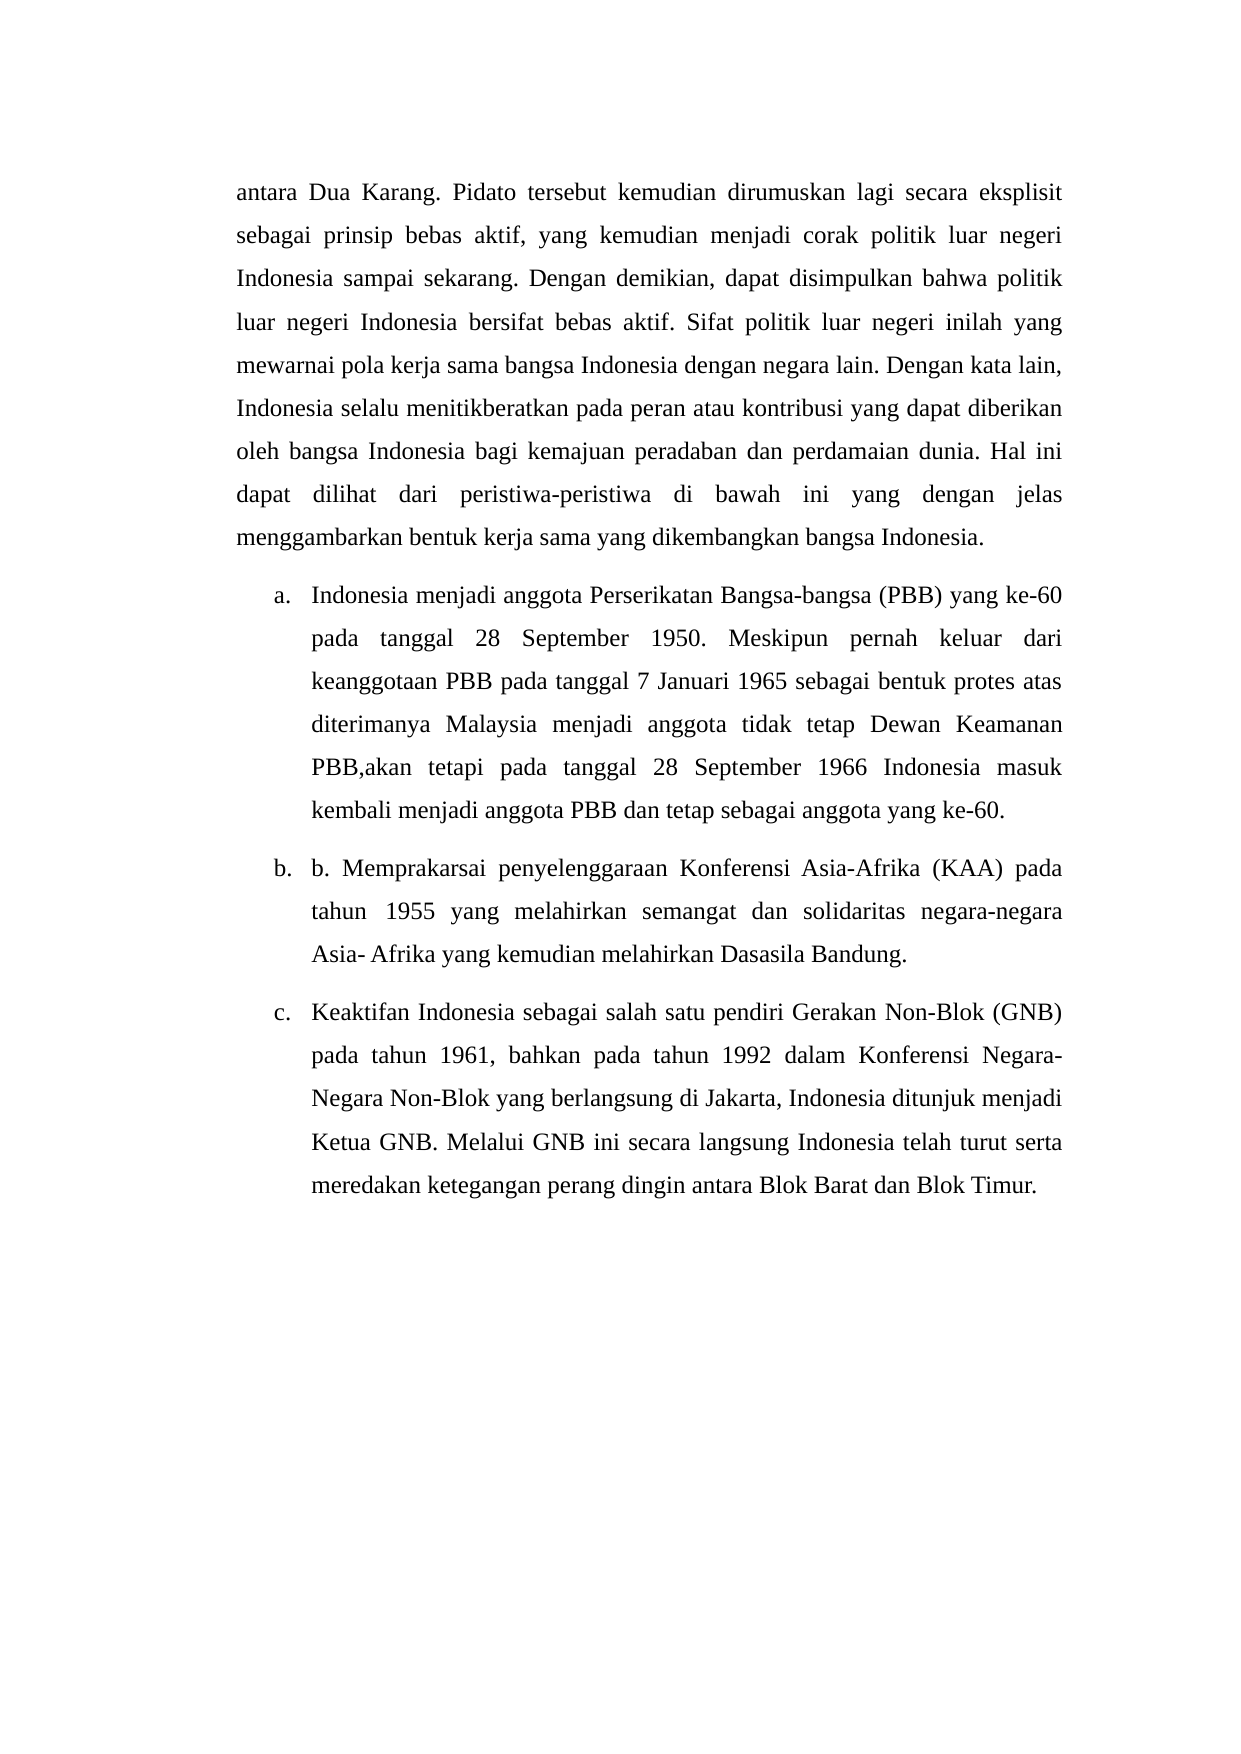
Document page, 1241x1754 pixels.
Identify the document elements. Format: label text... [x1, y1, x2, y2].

list Keaktifan Indonesia sebagai salah satu pendiri Gerakan Non-Blok (GNB) pada tahun 1961, bahkan pada tahun 1992 dalam Konferensi Negara- Negara Non-Blok yang berlangsung di Jakarta, Indonesia ditunjuk menjadi Ketua GNB. Melalui GNB ini secara langsung Indonesia telah turut serta meredakan ketegangan perang dingin antara Blok Barat dan Blok Timur. [274, 997, 1063, 1198]
list Indonesia menjadi anggota Perserikatan Bangsa-bangsa (PBB) yang ke-60 pada tanggal 28 September 1950. Meskipun pernah keluar dari keanggotaan PBB pada tanggal 7 Januari 1965 sebagai bentuk protes atas diterimanya Malaysia menjadi anggota tidak tetap Dewan Keamanan PBB,akan tetapi pada tanggal 28 September 1966 Indonesia masuk kembali menjadi anggota PBB dan tetap sebagai anggota yang ke-60. [274, 580, 1063, 824]
text antara Dua Karang. Pidato tersebut kemudian dirumuskan lagi secara eksplisit sebagai prinsip bebas aktif, yang kemudian menjadi corak politik luar negeri Indonesia sampai sekarang. Dengan demikian, dapat disimpulkan bahwa politik luar negeri Indonesia bersifat bebas aktif. Sifat politik luar negeri inilah yang mewarnai pola kerja sama bangsa Indonesia dengan negara lain. Dengan kata lain, Indonesia selalu menitikberatkan pada peran atau kontribusi yang dapat diberikan oleh bangsa Indonesia bagi kemajuan peradaban dan perdamaian dunia. Hal ini dapat dilihat dari peristiwa-peristiwa di bawah ini yang dengan jelas menggambarkan bentuk kerja sama yang dikembangkan bangsa Indonesia. [236, 177, 1063, 551]
list b. Memprakarsai penyelenggaraan Konferensi Asia-Afrika (KAA) pada tahun 1955 yang melahirkan semangat dan solidaritas negara-negara Asia- Afrika yang kemudian melahirkan Dasasila Bandung. [274, 853, 1063, 968]
